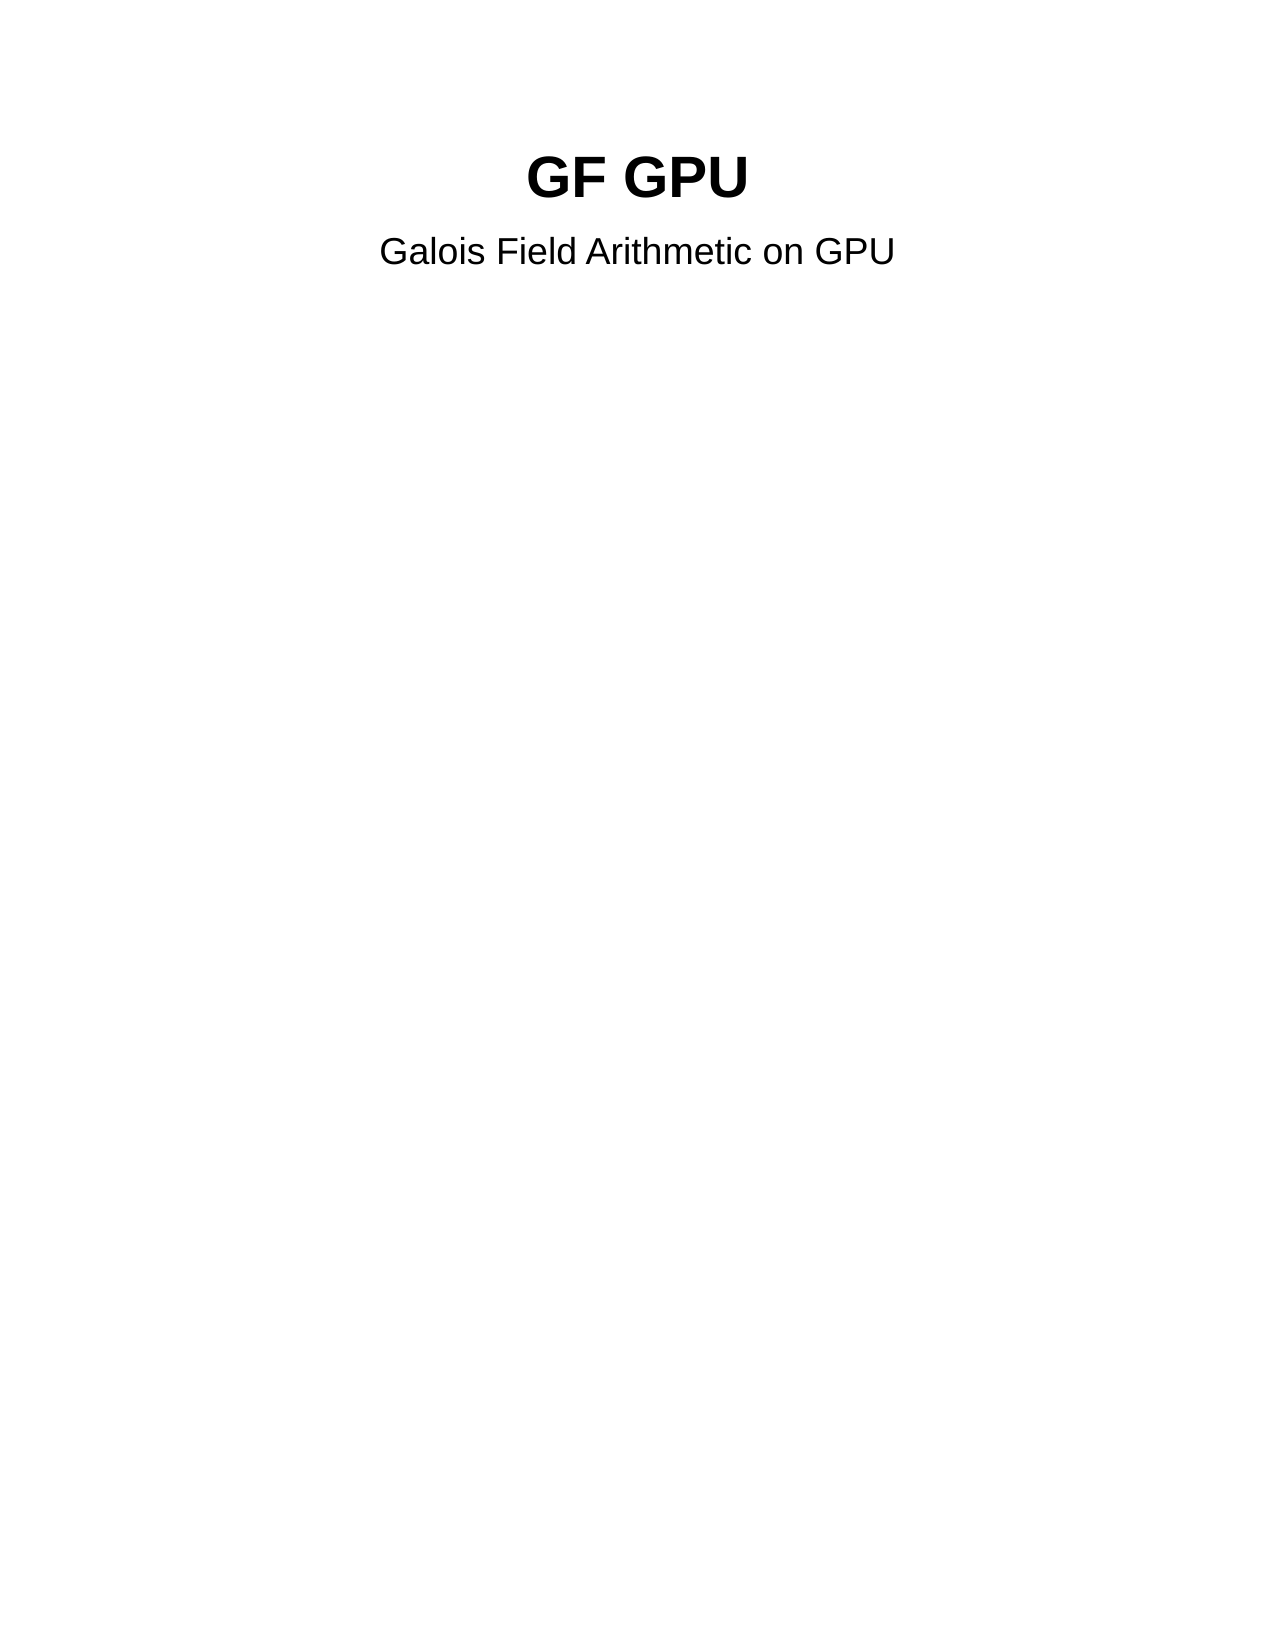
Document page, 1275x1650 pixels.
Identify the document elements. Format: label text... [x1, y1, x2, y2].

title GF GPU [118, 143, 1157, 210]
subtitle Galois Field Arithmetic on GPU [118, 229, 1157, 272]
